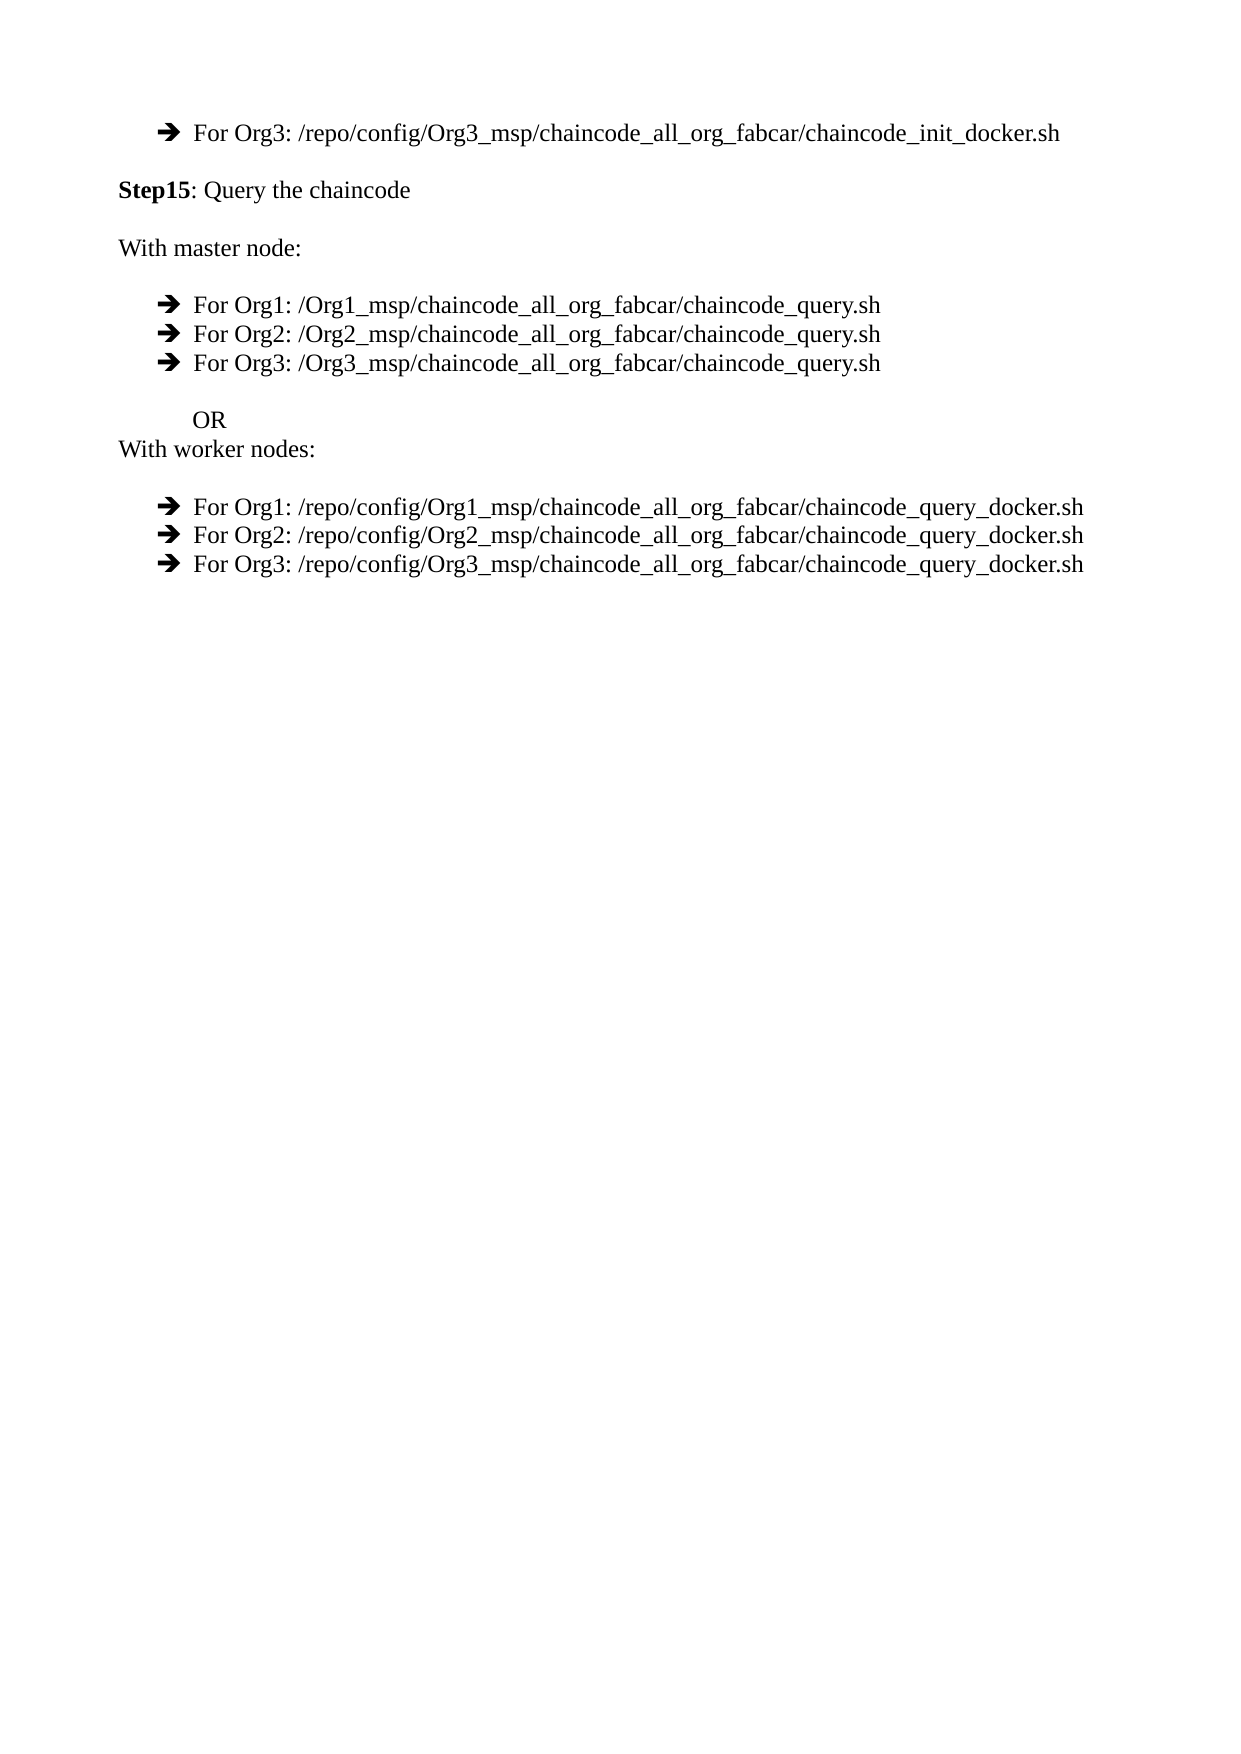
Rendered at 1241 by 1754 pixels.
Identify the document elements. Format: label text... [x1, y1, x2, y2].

list For Org3: /repo/config/Org3_msp/chaincode_all_org_fabcar/chaincode_init_docker.sh [156, 118, 1122, 147]
text OR [118, 406, 1122, 434]
list For Org2: /Org2_msp/chaincode_all_org_fabcar/chaincode_query.sh [156, 319, 1122, 348]
text With master node: [118, 233, 1122, 262]
list For Org1: /repo/config/Org1_msp/chaincode_all_org_fabcar/chaincode_query_docker.sh [156, 492, 1122, 521]
text With worker nodes: [118, 434, 1122, 463]
text Step15: Query the chaincode [118, 176, 1122, 204]
list For Org2: /repo/config/Org2_msp/chaincode_all_org_fabcar/chaincode_query_docker.sh [156, 521, 1122, 549]
list For Org1: /Org1_msp/chaincode_all_org_fabcar/chaincode_query.sh [156, 291, 1122, 319]
list For Org3: /Org3_msp/chaincode_all_org_fabcar/chaincode_query.sh [156, 348, 1122, 377]
list For Org3: /repo/config/Org3_msp/chaincode_all_org_fabcar/chaincode_query_docker.sh [156, 549, 1122, 578]
